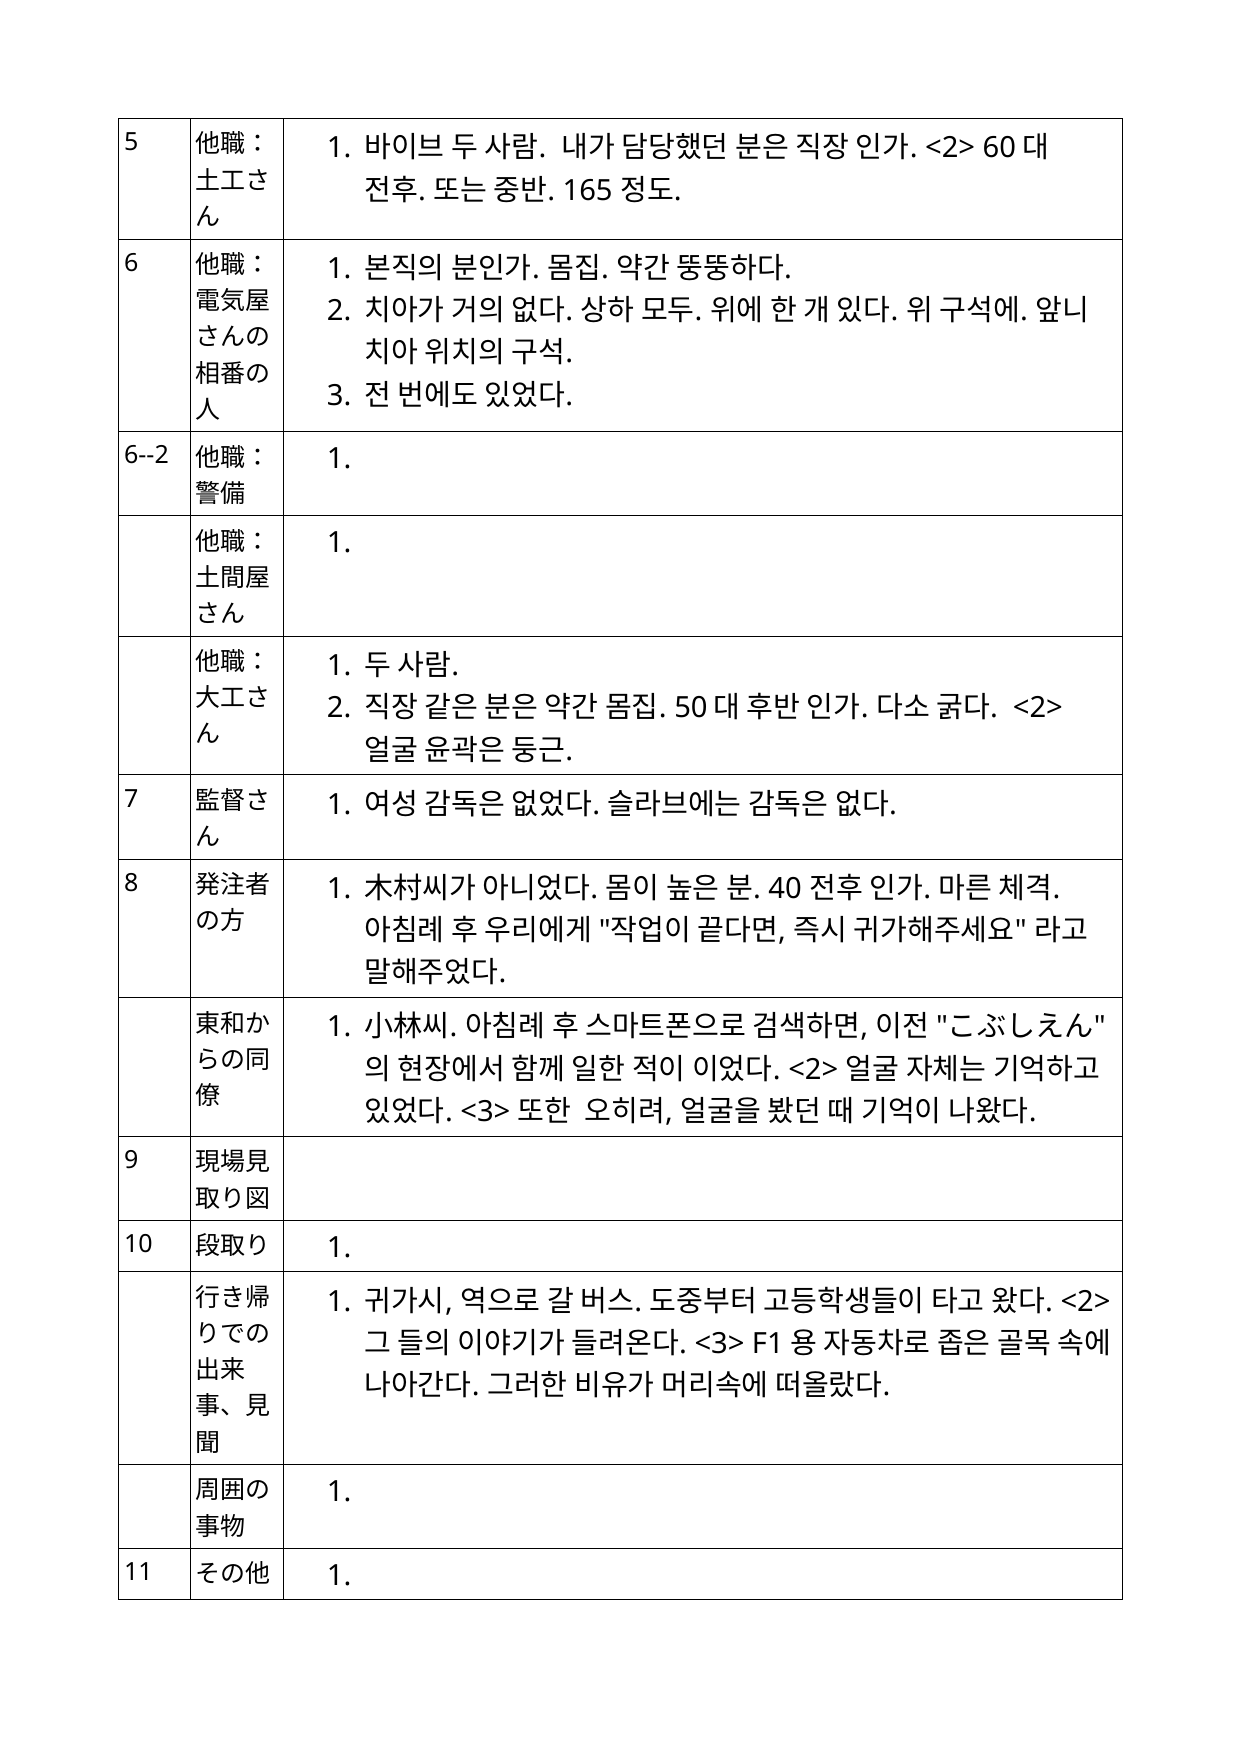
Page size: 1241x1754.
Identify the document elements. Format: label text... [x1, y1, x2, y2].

table_cell [284, 1221, 1122, 1271]
table_cell 木村씨가 아니었다. 몸이 높은 분. 40 전후 인가. 마른 체격. 아침례 후 우리에게 "작업이 끝다면, 즉시 귀가해주세요" 라고 말해주었다. [284, 860, 1122, 997]
table_cell 段取り [191, 1221, 283, 1271]
table_cell [284, 1137, 1122, 1220]
table_cell 他職：警備 [191, 432, 283, 515]
table_cell [284, 1549, 1122, 1599]
table_cell 7 [119, 775, 190, 858]
table_cell 8 [119, 860, 190, 997]
table_cell [119, 1465, 190, 1548]
table_cell 6--2 [119, 432, 190, 515]
table_cell 行き帰りでの出来事、見聞 [191, 1272, 283, 1464]
table_cell 두 사람. 직장 같은 분은 약간 몸집. 50대 후반 인가. 다소 굵다. <2> 얼굴 윤곽은 둥근. [284, 637, 1122, 774]
table_cell 東和からの同僚 [191, 998, 283, 1136]
table_cell 본직의 분인가. 몸집. 약간 뚱뚱하다. 치아가 거의 없다. 상하 모두. 위에 한 개 있다. 위 구석에. 앞니 치아 위치의 구석. 전 번에도 있었다. [284, 240, 1122, 431]
table_cell [284, 516, 1122, 636]
table_cell 発注者の方 [191, 860, 283, 997]
table_cell [119, 998, 190, 1136]
table_cell 바이브 두 사람. 내가 담당했던 분은 직장 인가. <2> 60대 전후. 또는 중반. 165 정도. [284, 119, 1122, 238]
table_cell 5 [119, 119, 190, 238]
table_cell 他職：大工さん [191, 637, 283, 774]
table_cell 11 [119, 1549, 190, 1599]
table_cell その他 [191, 1549, 283, 1599]
table_cell 귀가시, 역으로 갈 버스. 도중부터 고등학생들이 타고 왔다. <2> 그 들의 이야기가 들려온다. <3> F1용 자동차로 좁은 골목 속에 나아간다. 그러한 비유가 머리속에 떠올랐다. [284, 1272, 1122, 1464]
table_cell 小林씨. 아침례 후 스마트폰으로 검색하면, 이전 "こぶしえん" 의 현장에서 함께 일한 적이 이었다. <2> 얼굴 자체는 기억하고 있었다. <3> 또한 오히려, 얼굴을 봤던 때 기억이 나왔다. [284, 998, 1122, 1136]
table_cell [284, 1465, 1122, 1548]
table_cell 現場見取り図 [191, 1137, 283, 1220]
table_cell 監督さん [191, 775, 283, 858]
table_cell 他職：土間屋さん [191, 516, 283, 636]
table_cell [119, 637, 190, 774]
table_cell 他職：土工さん [191, 119, 283, 238]
table_cell 10 [119, 1221, 190, 1271]
table_cell 6 [119, 240, 190, 431]
table_cell [119, 516, 190, 636]
table_cell 여성 감독은 없었다. 슬라브에는 감독은 없다. [284, 775, 1122, 858]
table_cell 周囲の事物 [191, 1465, 283, 1548]
table_cell 9 [119, 1137, 190, 1220]
table_cell [119, 1272, 190, 1464]
table_cell [284, 432, 1122, 515]
table_cell 他職：電気屋さんの相番の人 [191, 240, 283, 431]
